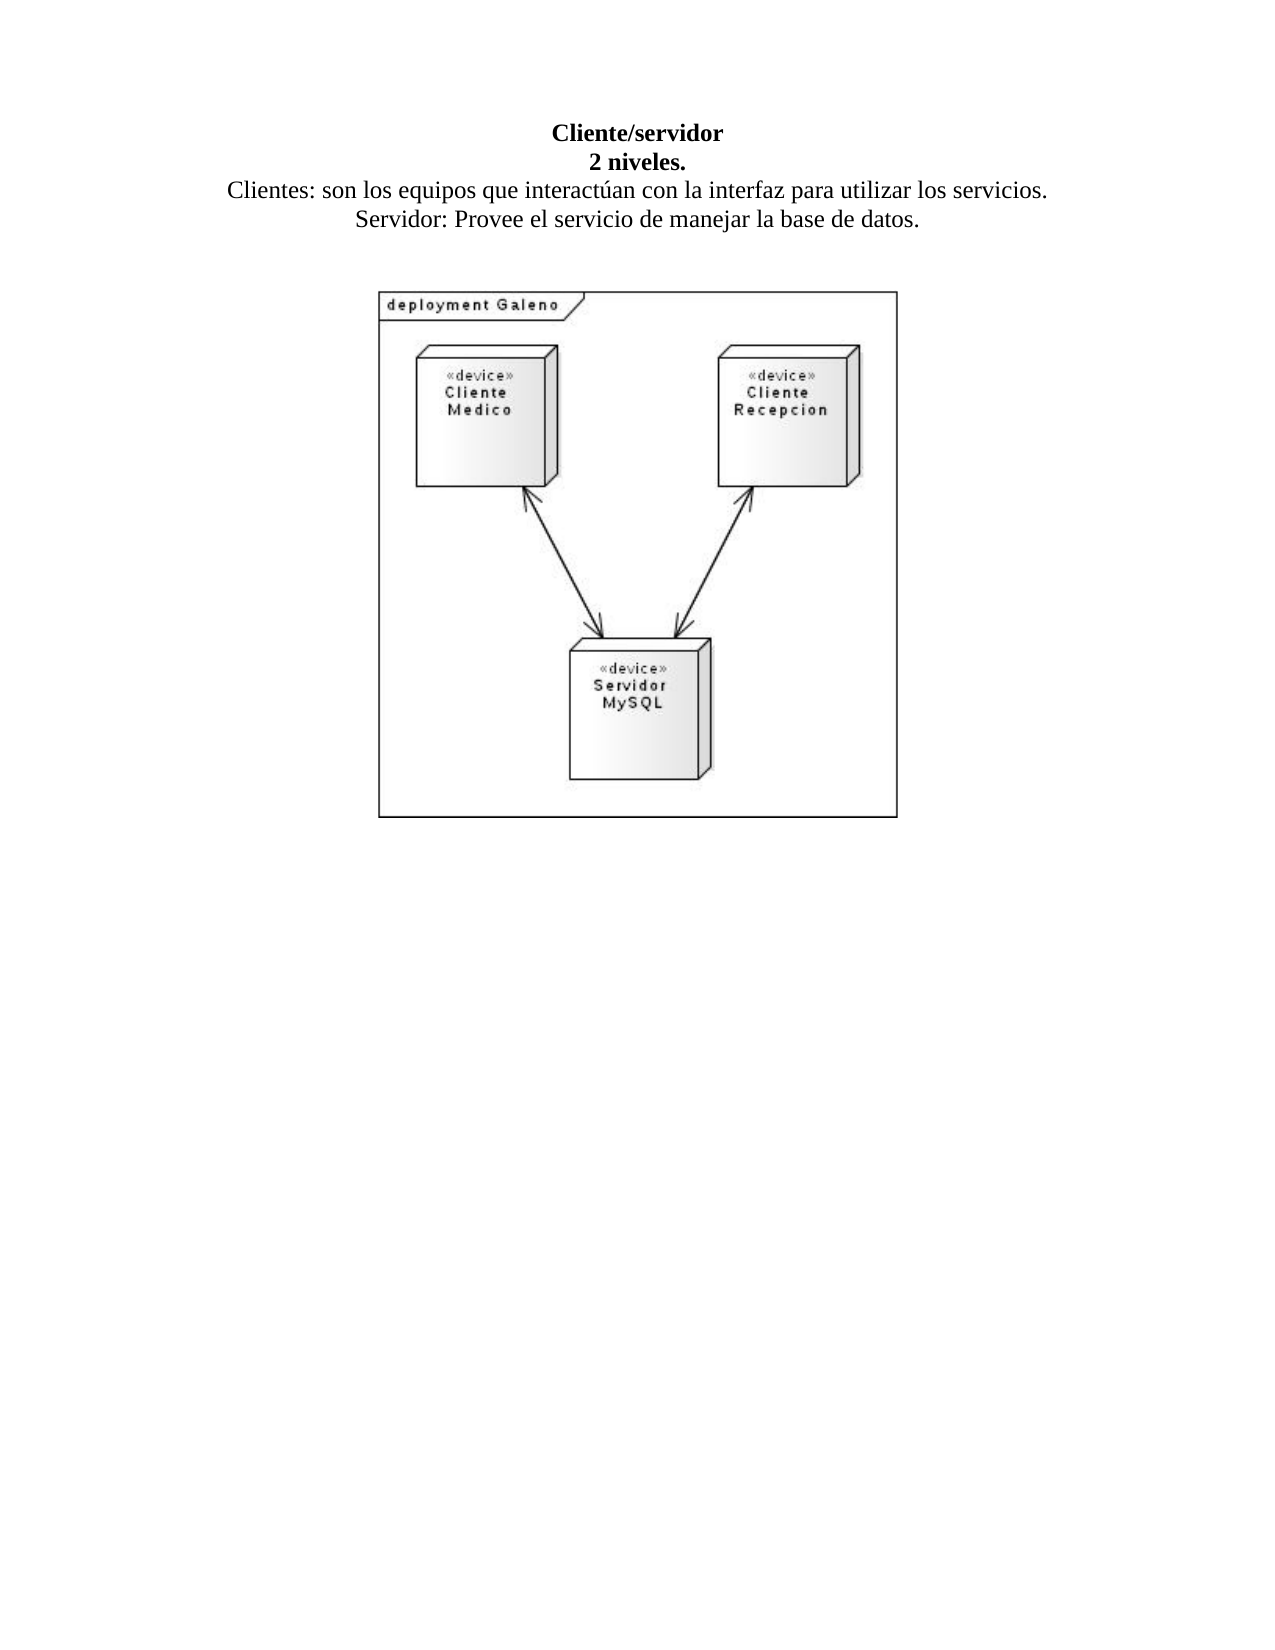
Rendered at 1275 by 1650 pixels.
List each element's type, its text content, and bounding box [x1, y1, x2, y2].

text Cliente/servidor [118, 118, 1157, 147]
text Clientes: son los equipos que interactúan con la interfaz para utilizar los servicios. [118, 176, 1157, 204]
text Servidor: Provee el servicio de manejar la base de datos. [118, 204, 1157, 233]
picture [377, 290, 898, 818]
text 2 niveles. [118, 147, 1157, 176]
